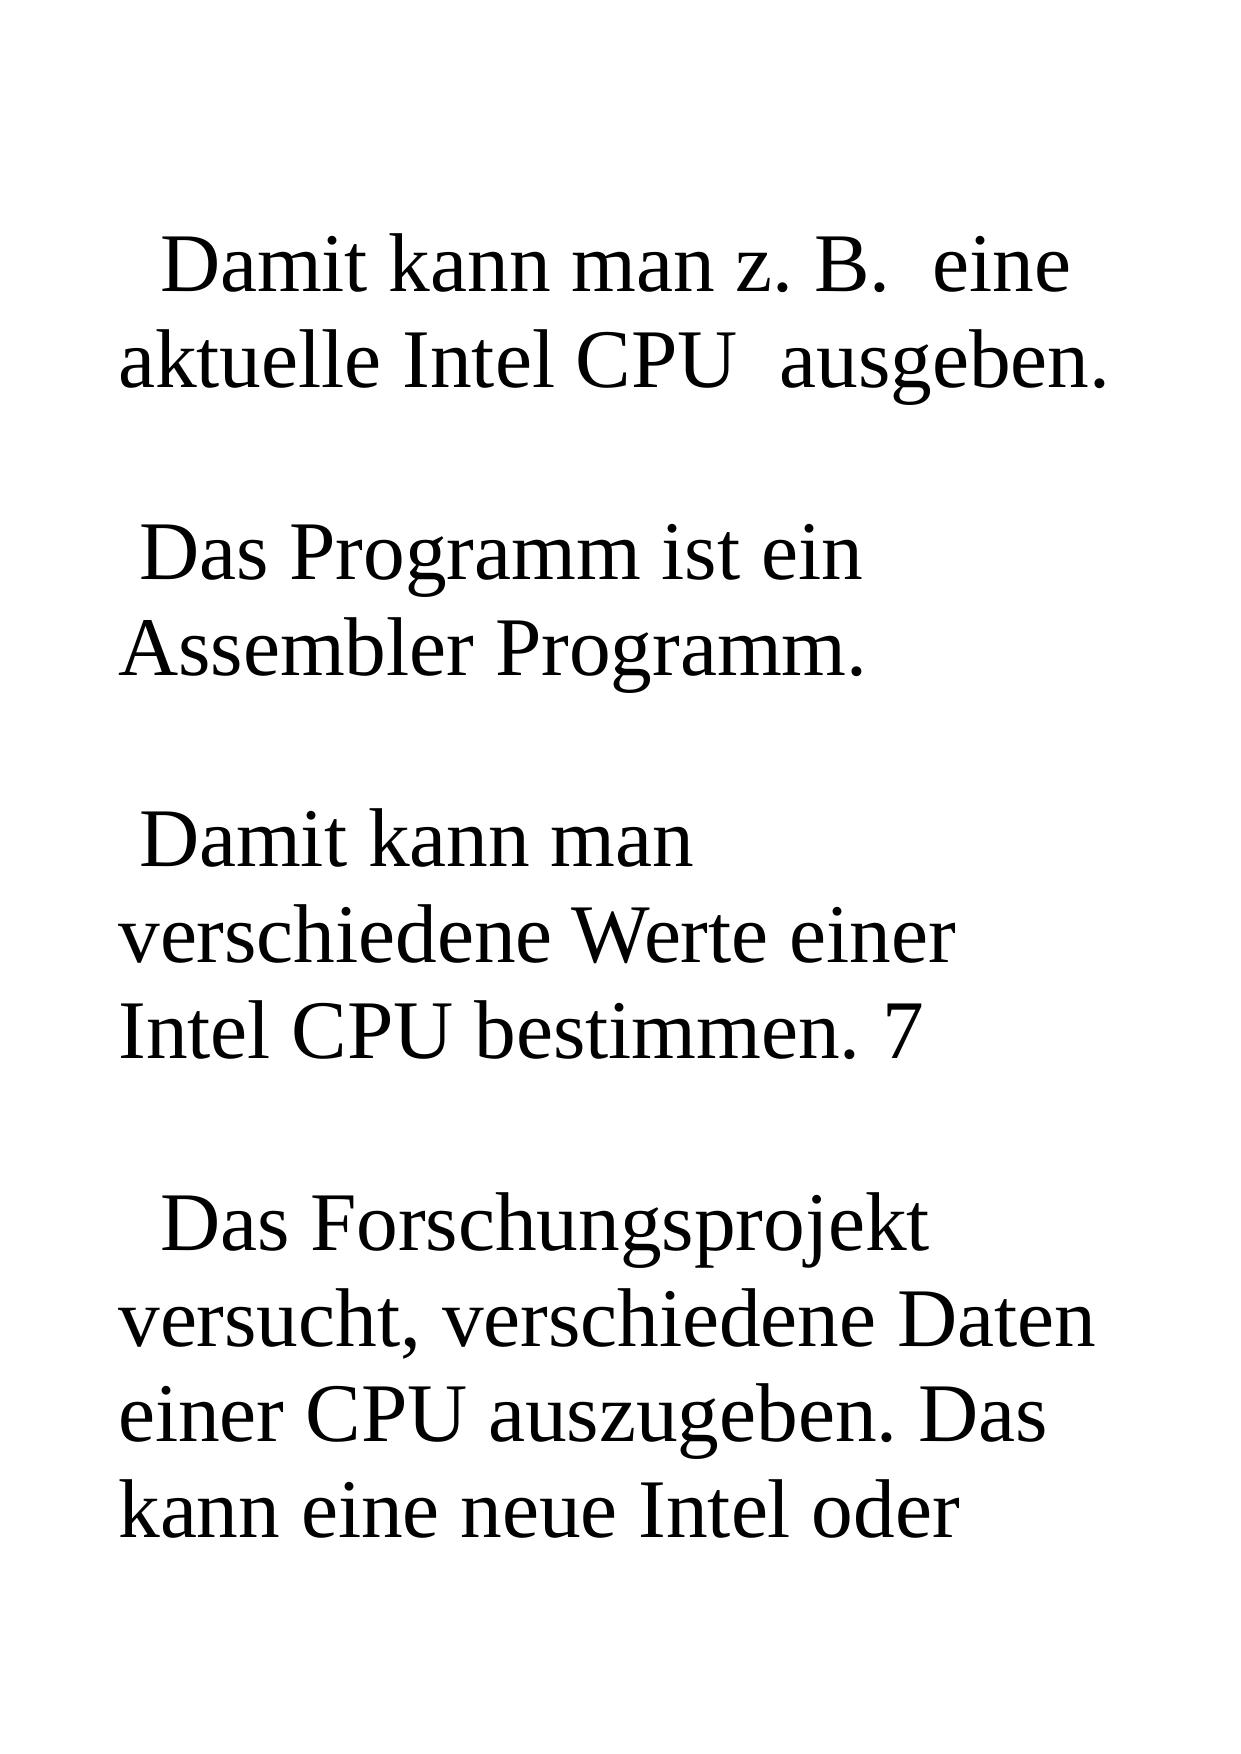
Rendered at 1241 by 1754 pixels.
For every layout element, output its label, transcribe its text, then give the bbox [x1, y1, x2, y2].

text Damit kann man z. B. eine aktuelle Intel CPU ausgeben. [118, 214, 1122, 406]
text Damit kann man verschiedene Werte einer Intel CPU bestimmen. 7 [118, 789, 1122, 1076]
text Das Forschungsprojekt versucht, verschiedene Daten einer CPU auszugeben. Das kann eine neue Intel oder [118, 1172, 1122, 1556]
text Das Programm ist ein Assembler Programm. [118, 501, 1122, 693]
